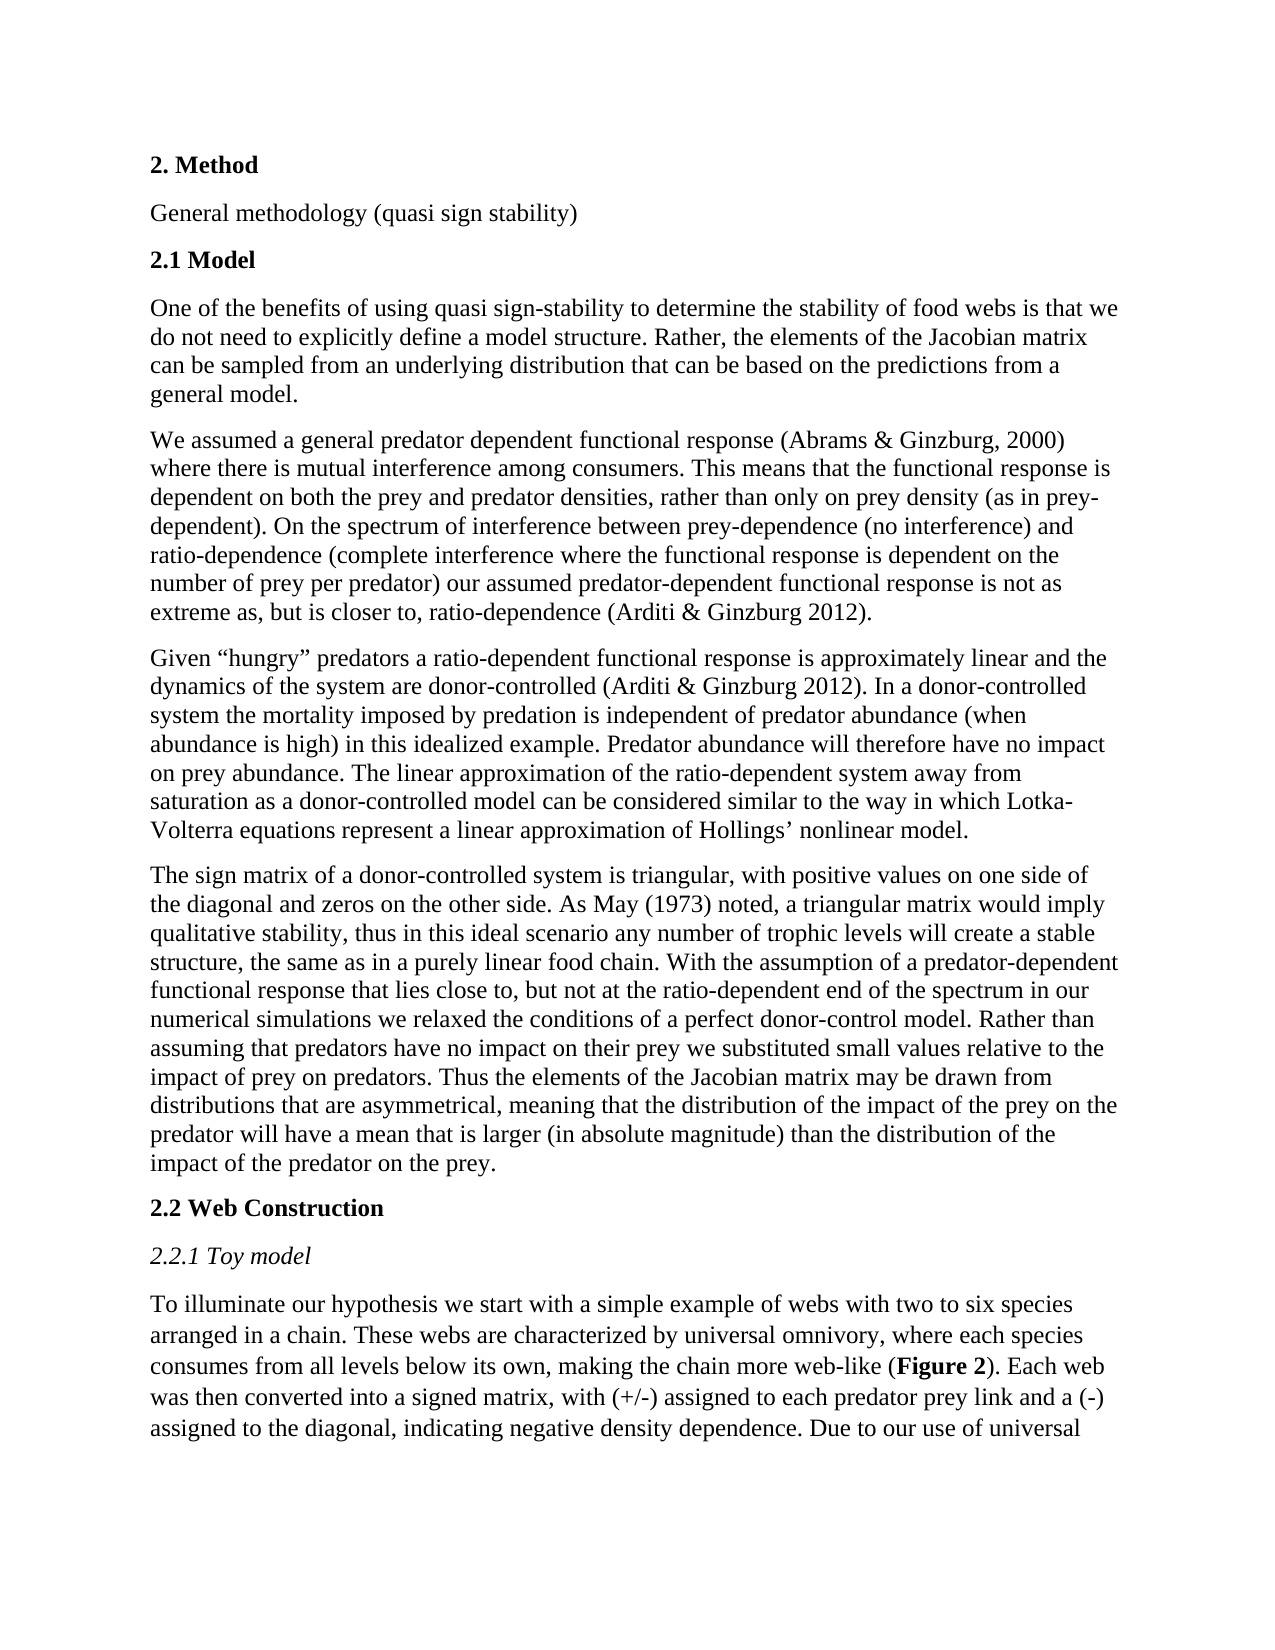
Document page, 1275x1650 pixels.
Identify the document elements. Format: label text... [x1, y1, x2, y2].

text General methodology (quasi sign stability) [150, 198, 1125, 226]
text The sign matrix of a donor-controlled system is triangular, with positive values on one side of the diagonal and zeros on the other side. As May (1973) noted, a triangular matrix would imply qualitative stability, thus in this ideal scenario any number of trophic levels will create a stable structure, the same as in a purely linear food chain. With the assumption of a predator-dependent functional response that lies close to, but not at the ratio-dependent end of the spectrum in our numerical simulations we relaxed the conditions of a perfect donor-control model. Rather than assuming that predators have no impact on their prey we substituted small values relative to the impact of prey on predators. Thus the elements of the Jacobian matrix may be drawn from distributions that are asymmetrical, meaning that the distribution of the impact of the prey on the predator will have a mean that is larger (in absolute magnitude) than the distribution of the impact of the predator on the prey. [150, 861, 1125, 1177]
text One of the benefits of using quasi sign-stability to determine the stability of food webs is that we do not need to explicitly define a model structure. Rather, the elements of the Jacobian matrix can be sampled from an underlying distribution that can be based on the predictions from a general model. [150, 293, 1125, 408]
text 2.1 Model [150, 245, 1125, 274]
text We assumed a general predator dependent functional response (Abrams & Ginzburg, 2000) where there is mutual interference among consumers. This means that the functional response is dependent on both the prey and predator densities, rather than only on prey density (as in prey-dependent). On the spectrum of interference between prey-dependence (no interference) and ratio-dependence (complete interference where the functional response is dependent on the number of prey per predator) our assumed predator-dependent functional response is not as extreme as, but is closer to, ratio-dependence (Arditi & Ginzburg 2012). [150, 425, 1125, 626]
text To illuminate our hypothesis we start with a simple example of webs with two to six species arranged in a chain. These webs are characterized by universal omnivory, where each species consumes from all levels below its own, making the chain more web-like (Figure 2). Each web was then converted into a signed matrix, with (+/-) assigned to each predator prey link and a (-) assigned to the diagonal, indicating negative density dependence. Due to our use of universal [150, 1289, 1125, 1442]
text 2.2 Web Construction [150, 1193, 1125, 1222]
text 2. Method [150, 150, 1125, 179]
text 2.2.1 Toy model [150, 1241, 1125, 1270]
text Given “hungry” predators a ratio-dependent functional response is approximately linear and the dynamics of the system are donor-controlled (Arditi & Ginzburg 2012). In a donor-controlled system the mortality imposed by predation is independent of predator abundance (when abundance is high) in this idealized example. Predator abundance will therefore have no impact on prey abundance. The linear approximation of the ratio-dependent system away from saturation as a donor-controlled model can be considered similar to the way in which Lotka-Volterra equations represent a linear approximation of Hollings’ nonlinear model. [150, 643, 1125, 844]
